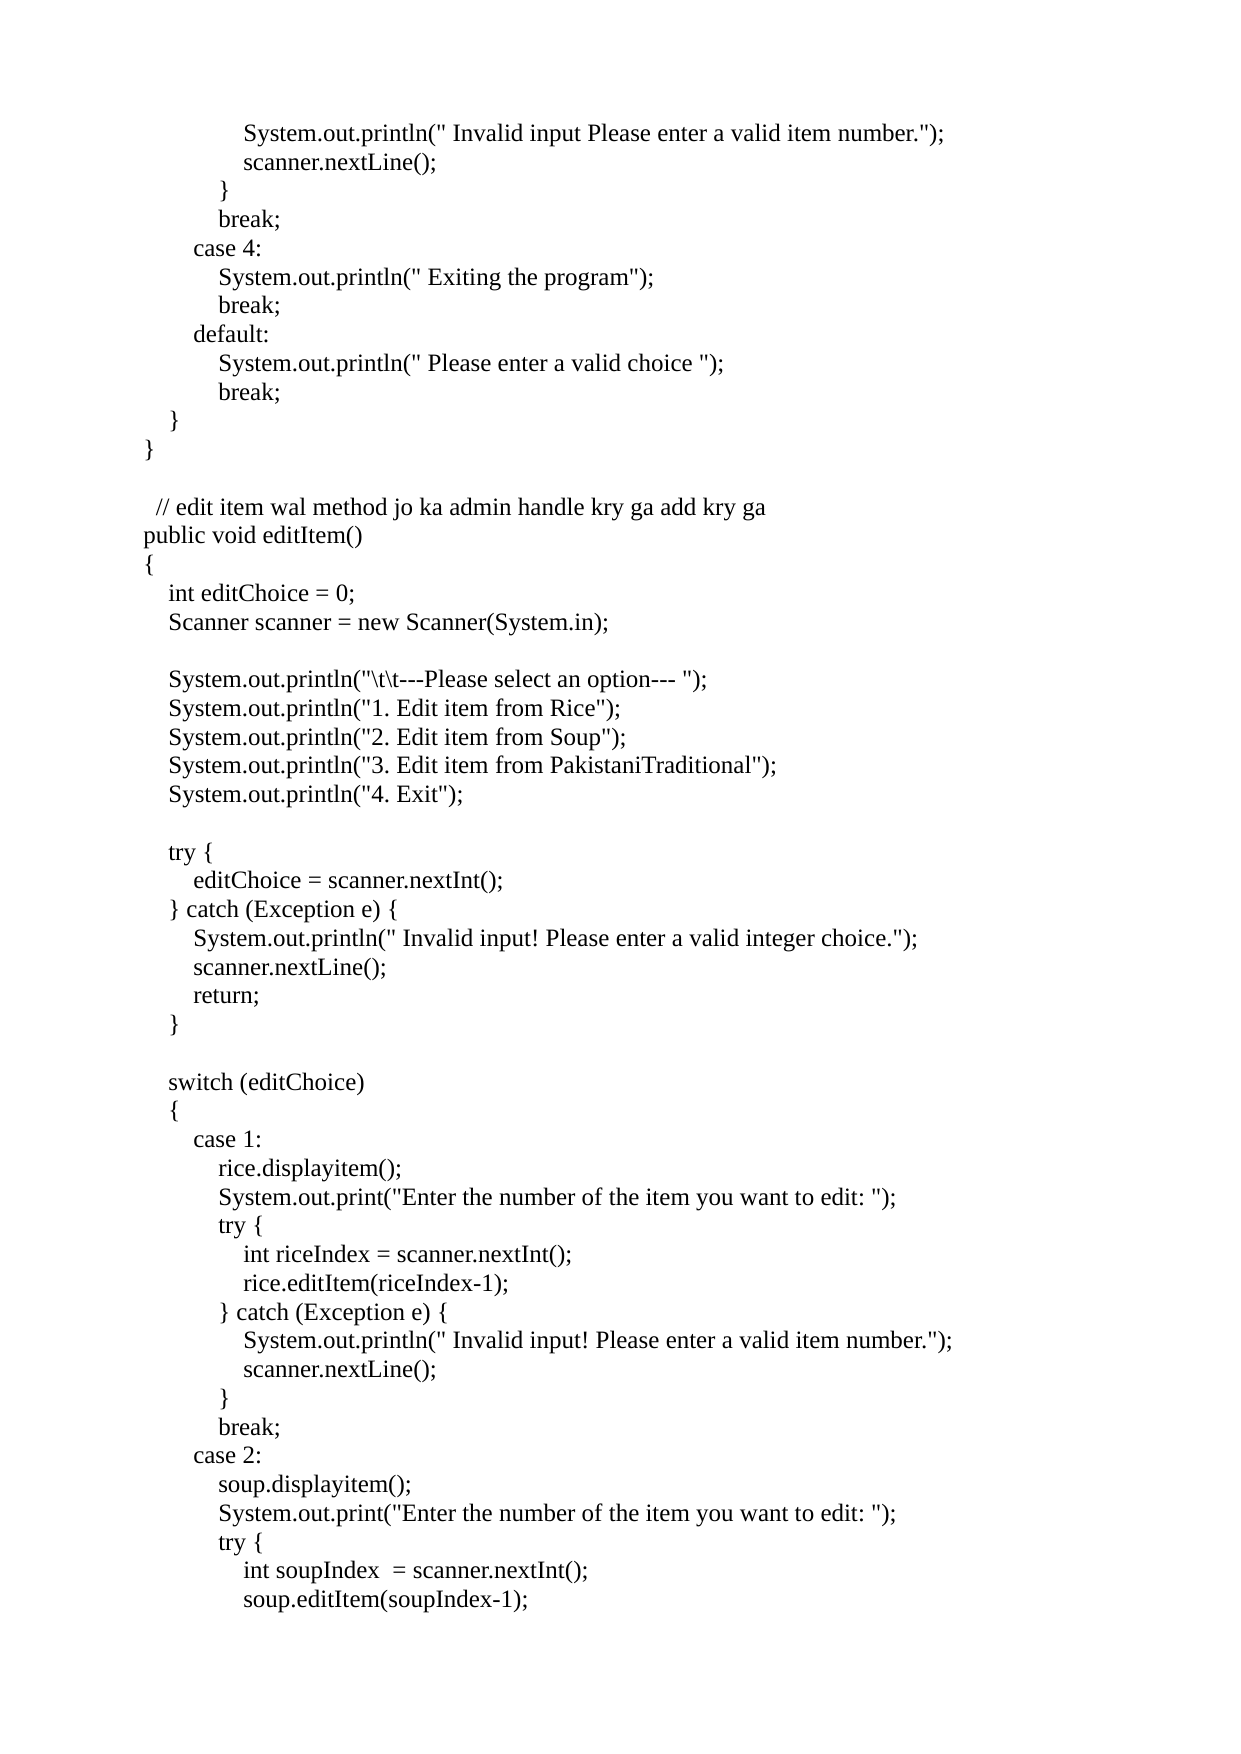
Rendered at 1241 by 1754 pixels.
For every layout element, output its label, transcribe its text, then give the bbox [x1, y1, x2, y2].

text Scanner scanner = new Scanner(System.in); [118, 607, 1122, 636]
text System.out.print("Enter the number of the item you want to edit: "); [118, 1182, 1122, 1211]
text break; [118, 1412, 1122, 1441]
text editChoice = scanner.nextInt(); [118, 866, 1122, 894]
text try { [118, 837, 1122, 866]
text scanner.nextLine(); [118, 147, 1122, 176]
text scanner.nextLine(); [118, 952, 1122, 981]
text soup.editItem(soupIndex-1); [118, 1584, 1122, 1613]
text System.out.println("\t\t---Please select an option--- "); [118, 664, 1122, 693]
text // edit item wal method jo ka admin handle kry ga add kry ga [118, 492, 1122, 521]
text } [118, 1383, 1122, 1412]
text } [118, 406, 1122, 434]
text soup.displayitem(); [118, 1469, 1122, 1498]
text System.out.println(" Invalid input Please enter a valid item number."); [118, 118, 1122, 147]
text { [118, 549, 1122, 578]
text } [118, 434, 1122, 463]
text System.out.println("1. Edit item from Rice"); [118, 693, 1122, 722]
text int riceIndex = scanner.nextInt(); [118, 1239, 1122, 1268]
text break; [118, 204, 1122, 233]
text int editChoice = 0; [118, 578, 1122, 607]
text System.out.println("2. Edit item from Soup"); [118, 722, 1122, 751]
text case 1: [118, 1124, 1122, 1153]
text int soupIndex = scanner.nextInt(); [118, 1556, 1122, 1584]
text System.out.println(" Please enter a valid choice "); [118, 348, 1122, 377]
text try { [118, 1211, 1122, 1239]
text break; [118, 377, 1122, 406]
text return; [118, 981, 1122, 1009]
text System.out.println(" Exiting the program"); [118, 262, 1122, 291]
text rice.editItem(riceIndex-1); [118, 1268, 1122, 1297]
text { [118, 1096, 1122, 1124]
text case 2: [118, 1441, 1122, 1469]
text public void editItem() [118, 521, 1122, 549]
text } [118, 1009, 1122, 1038]
text rice.displayitem(); [118, 1153, 1122, 1182]
text break; [118, 291, 1122, 319]
text System.out.print("Enter the number of the item you want to edit: "); [118, 1498, 1122, 1527]
text System.out.println(" Invalid input! Please enter a valid integer choice."); [118, 923, 1122, 952]
text try { [118, 1527, 1122, 1556]
text scanner.nextLine(); [118, 1354, 1122, 1383]
text System.out.println("4. Exit"); [118, 779, 1122, 808]
text System.out.println(" Invalid input! Please enter a valid item number."); [118, 1326, 1122, 1354]
text } catch (Exception e) { [118, 1297, 1122, 1326]
text case 4: [118, 233, 1122, 262]
text default: [118, 319, 1122, 348]
text switch (editChoice) [118, 1067, 1122, 1096]
text } catch (Exception e) { [118, 894, 1122, 923]
text } [118, 176, 1122, 204]
text System.out.println("3. Edit item from PakistaniTraditional"); [118, 751, 1122, 779]
